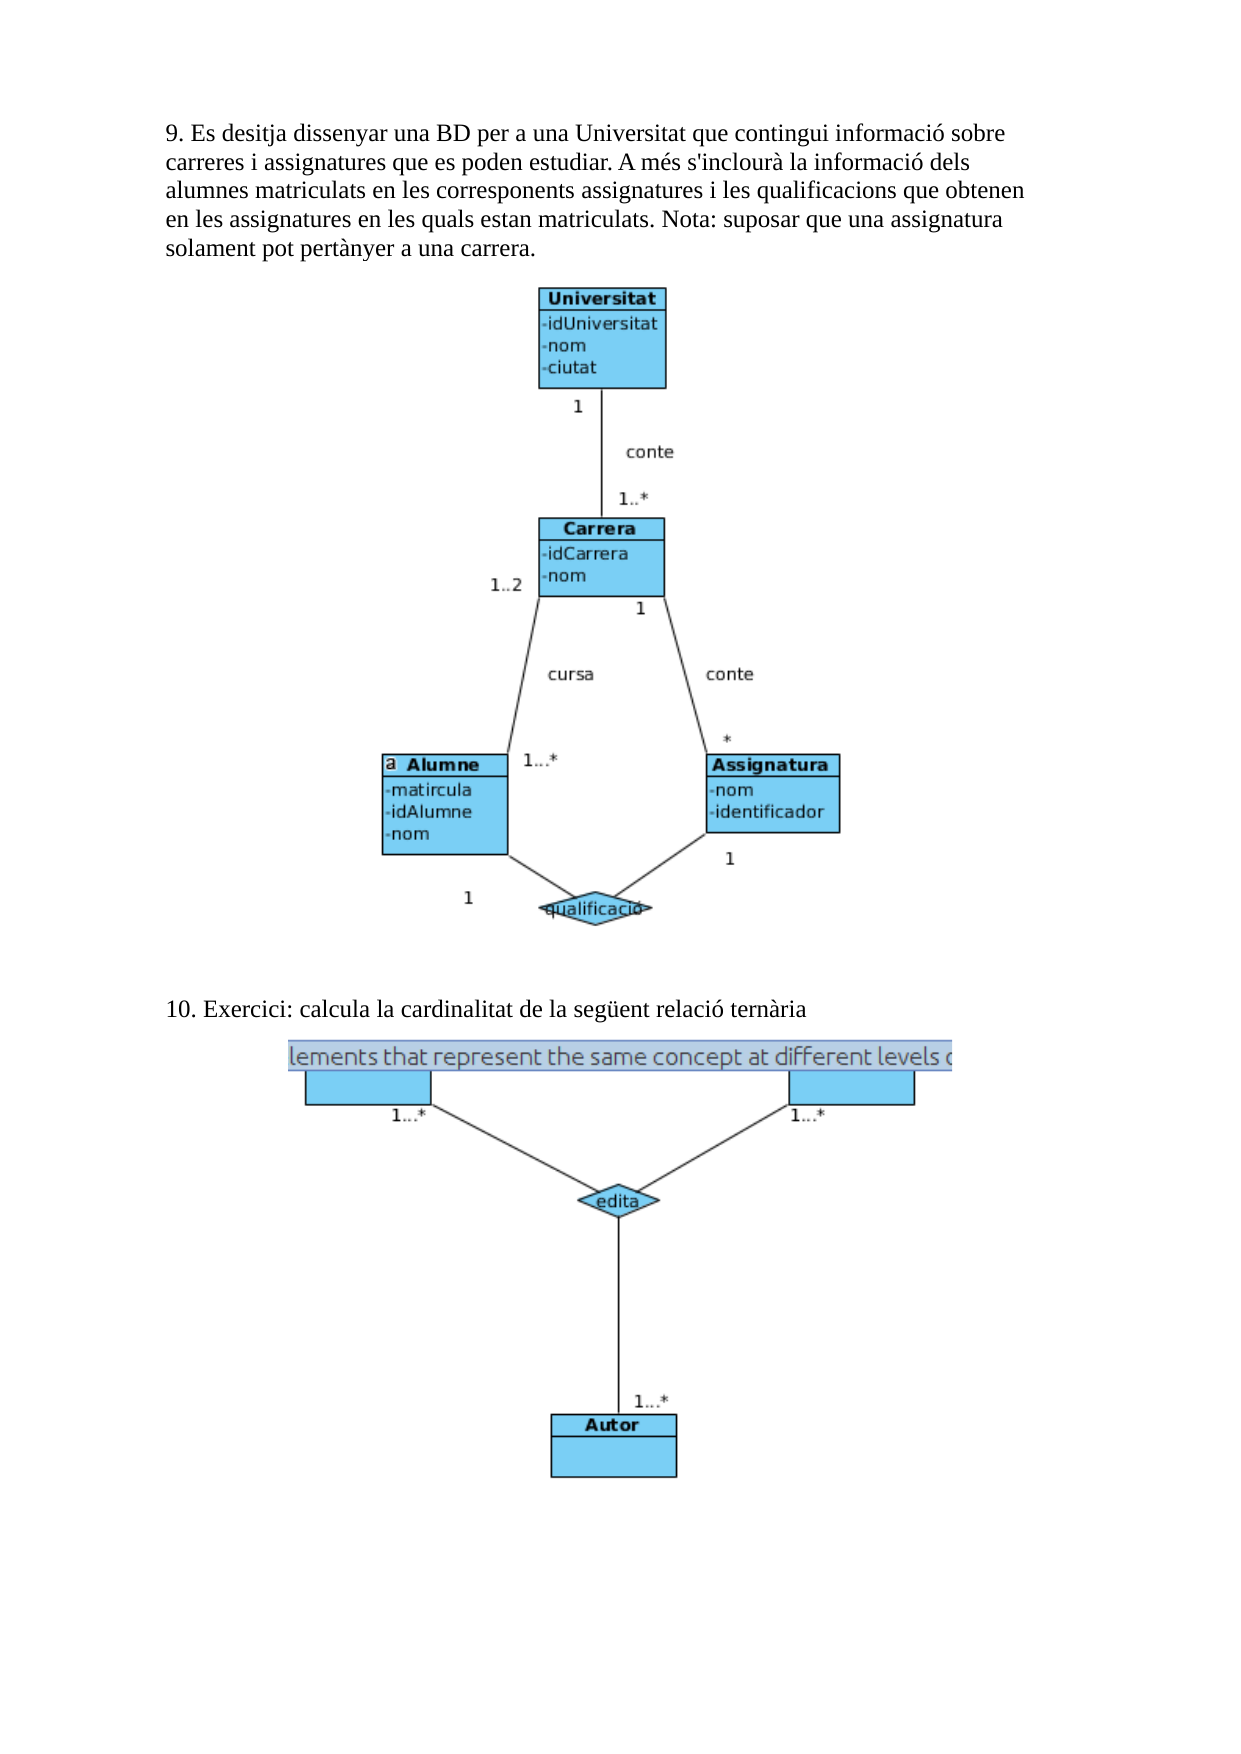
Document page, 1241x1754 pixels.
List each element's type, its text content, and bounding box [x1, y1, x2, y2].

text 9. Es desitja dissenyar una BD per a una Universitat que contingui informació sobre [165, 118, 1122, 147]
text 10. Exercici: calcula la cardinalitat de la següent relació ternària [165, 994, 1122, 1023]
text carreres i assignatures que es poden estudiar. A més s'inclourà la informació dels [165, 147, 1122, 176]
text solament pot pertànyer a una carrera. [165, 233, 1122, 262]
text alumnes matriculats en les corresponents assignatures i les qualificacions que obtenen [165, 176, 1122, 204]
picture [288, 1023, 953, 1511]
text en les assignatures en les quals estan matriculats. Nota: suposar que una assignatura [165, 204, 1122, 233]
picture [357, 261, 883, 937]
